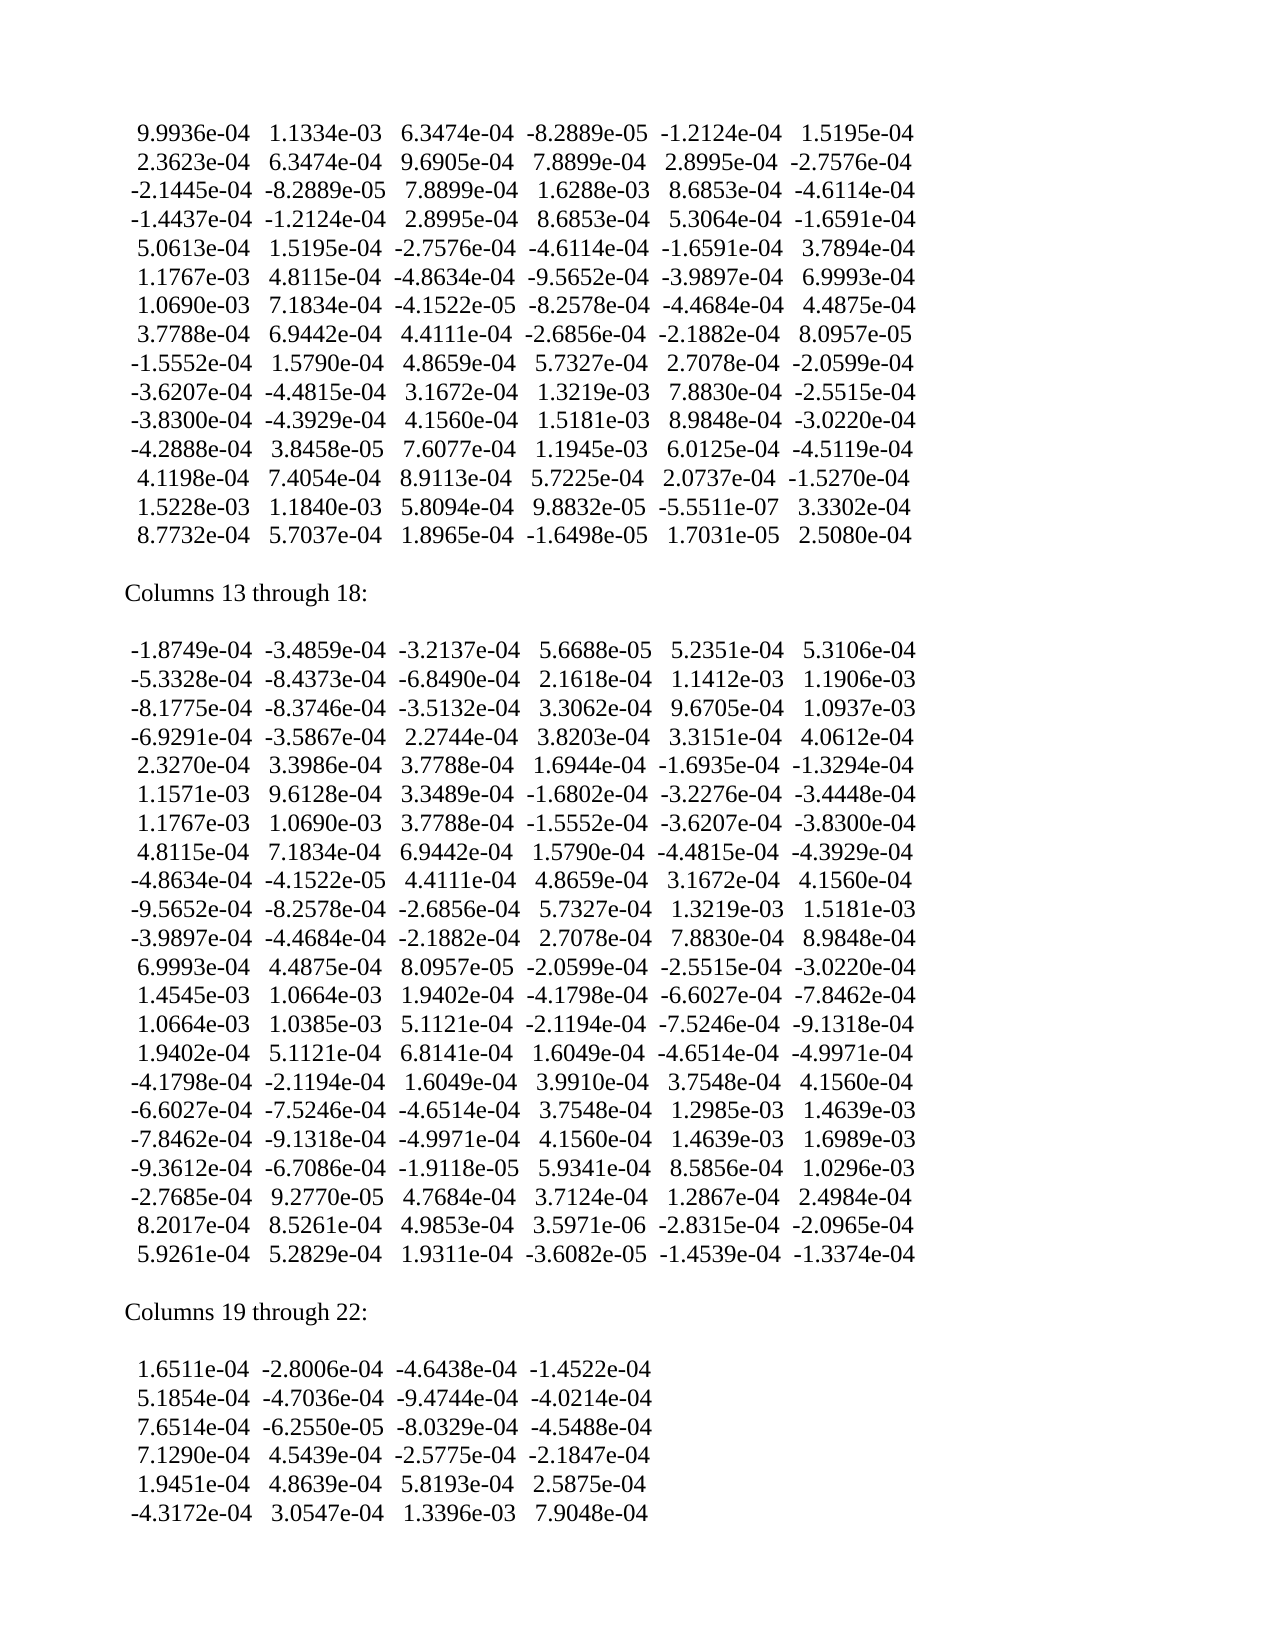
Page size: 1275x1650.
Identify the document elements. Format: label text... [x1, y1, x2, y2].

text 4.8115e-04 7.1834e-04 6.9442e-04 1.5790e-04 -4.4815e-04 -4.3929e-04 [118, 837, 1157, 866]
text 1.5228e-03 1.1840e-03 5.8094e-04 9.8832e-05 -5.5511e-07 3.3302e-04 [118, 492, 1157, 521]
text 7.6514e-04 -6.2550e-05 -8.0329e-04 -4.5488e-04 [118, 1412, 1157, 1441]
text 1.0690e-03 7.1834e-04 -4.1522e-05 -8.2578e-04 -4.4684e-04 4.4875e-04 [118, 291, 1157, 319]
text 4.1198e-04 7.4054e-04 8.9113e-04 5.7225e-04 2.0737e-04 -1.5270e-04 [118, 463, 1157, 492]
text 6.9993e-04 4.4875e-04 8.0957e-05 -2.0599e-04 -2.5515e-04 -3.0220e-04 [118, 952, 1157, 981]
text 1.1571e-03 9.6128e-04 3.3489e-04 -1.6802e-04 -3.2276e-04 -3.4448e-04 [118, 779, 1157, 808]
text 5.1854e-04 -4.7036e-04 -9.4744e-04 -4.0214e-04 [118, 1383, 1157, 1412]
text -2.7685e-04 9.2770e-05 4.7684e-04 3.7124e-04 1.2867e-04 2.4984e-04 [118, 1182, 1157, 1211]
text Columns 13 through 18: [118, 578, 1157, 607]
text 8.7732e-04 5.7037e-04 1.8965e-04 -1.6498e-05 1.7031e-05 2.5080e-04 [118, 521, 1157, 549]
text -3.6207e-04 -4.4815e-04 3.1672e-04 1.3219e-03 7.8830e-04 -2.5515e-04 [118, 377, 1157, 406]
text 1.9402e-04 5.1121e-04 6.8141e-04 1.6049e-04 -4.6514e-04 -4.9971e-04 [118, 1038, 1157, 1067]
text -9.3612e-04 -6.7086e-04 -1.9118e-05 5.9341e-04 8.5856e-04 1.0296e-03 [118, 1153, 1157, 1182]
text -4.2888e-04 3.8458e-05 7.6077e-04 1.1945e-03 6.0125e-04 -4.5119e-04 [118, 434, 1157, 463]
text -3.8300e-04 -4.3929e-04 4.1560e-04 1.5181e-03 8.9848e-04 -3.0220e-04 [118, 406, 1157, 434]
text -2.1445e-04 -8.2889e-05 7.8899e-04 1.6288e-03 8.6853e-04 -4.6114e-04 [118, 176, 1157, 204]
text -4.8634e-04 -4.1522e-05 4.4111e-04 4.8659e-04 3.1672e-04 4.1560e-04 [118, 866, 1157, 894]
text 8.2017e-04 8.5261e-04 4.9853e-04 3.5971e-06 -2.8315e-04 -2.0965e-04 [118, 1211, 1157, 1239]
text -4.1798e-04 -2.1194e-04 1.6049e-04 3.9910e-04 3.7548e-04 4.1560e-04 [118, 1067, 1157, 1096]
text -9.5652e-04 -8.2578e-04 -2.6856e-04 5.7327e-04 1.3219e-03 1.5181e-03 [118, 894, 1157, 923]
text -1.8749e-04 -3.4859e-04 -3.2137e-04 5.6688e-05 5.2351e-04 5.3106e-04 [118, 636, 1157, 664]
text 7.1290e-04 4.5439e-04 -2.5775e-04 -2.1847e-04 [118, 1441, 1157, 1469]
text 2.3270e-04 3.3986e-04 3.7788e-04 1.6944e-04 -1.6935e-04 -1.3294e-04 [118, 751, 1157, 779]
text 1.1767e-03 4.8115e-04 -4.8634e-04 -9.5652e-04 -3.9897e-04 6.9993e-04 [118, 262, 1157, 291]
text 9.9936e-04 1.1334e-03 6.3474e-04 -8.2889e-05 -1.2124e-04 1.5195e-04 [118, 118, 1157, 147]
text 1.9451e-04 4.8639e-04 5.8193e-04 2.5875e-04 [118, 1469, 1157, 1498]
text 3.7788e-04 6.9442e-04 4.4111e-04 -2.6856e-04 -2.1882e-04 8.0957e-05 [118, 319, 1157, 348]
text -3.9897e-04 -4.4684e-04 -2.1882e-04 2.7078e-04 7.8830e-04 8.9848e-04 [118, 923, 1157, 952]
text -6.6027e-04 -7.5246e-04 -4.6514e-04 3.7548e-04 1.2985e-03 1.4639e-03 [118, 1096, 1157, 1124]
text -1.5552e-04 1.5790e-04 4.8659e-04 5.7327e-04 2.7078e-04 -2.0599e-04 [118, 348, 1157, 377]
text 2.3623e-04 6.3474e-04 9.6905e-04 7.8899e-04 2.8995e-04 -2.7576e-04 [118, 147, 1157, 176]
text -4.3172e-04 3.0547e-04 1.3396e-03 7.9048e-04 [118, 1498, 1157, 1527]
text 5.9261e-04 5.2829e-04 1.9311e-04 -3.6082e-05 -1.4539e-04 -1.3374e-04 [118, 1239, 1157, 1268]
text 1.0664e-03 1.0385e-03 5.1121e-04 -2.1194e-04 -7.5246e-04 -9.1318e-04 [118, 1009, 1157, 1038]
text 5.0613e-04 1.5195e-04 -2.7576e-04 -4.6114e-04 -1.6591e-04 3.7894e-04 [118, 233, 1157, 262]
text 1.1767e-03 1.0690e-03 3.7788e-04 -1.5552e-04 -3.6207e-04 -3.8300e-04 [118, 808, 1157, 837]
text -8.1775e-04 -8.3746e-04 -3.5132e-04 3.3062e-04 9.6705e-04 1.0937e-03 [118, 693, 1157, 722]
text Columns 19 through 22: [118, 1297, 1157, 1326]
text -5.3328e-04 -8.4373e-04 -6.8490e-04 2.1618e-04 1.1412e-03 1.1906e-03 [118, 664, 1157, 693]
text -7.8462e-04 -9.1318e-04 -4.9971e-04 4.1560e-04 1.4639e-03 1.6989e-03 [118, 1124, 1157, 1153]
text 1.4545e-03 1.0664e-03 1.9402e-04 -4.1798e-04 -6.6027e-04 -7.8462e-04 [118, 981, 1157, 1009]
text 1.6511e-04 -2.8006e-04 -4.6438e-04 -1.4522e-04 [118, 1354, 1157, 1383]
text -6.9291e-04 -3.5867e-04 2.2744e-04 3.8203e-04 3.3151e-04 4.0612e-04 [118, 722, 1157, 751]
text -1.4437e-04 -1.2124e-04 2.8995e-04 8.6853e-04 5.3064e-04 -1.6591e-04 [118, 204, 1157, 233]
